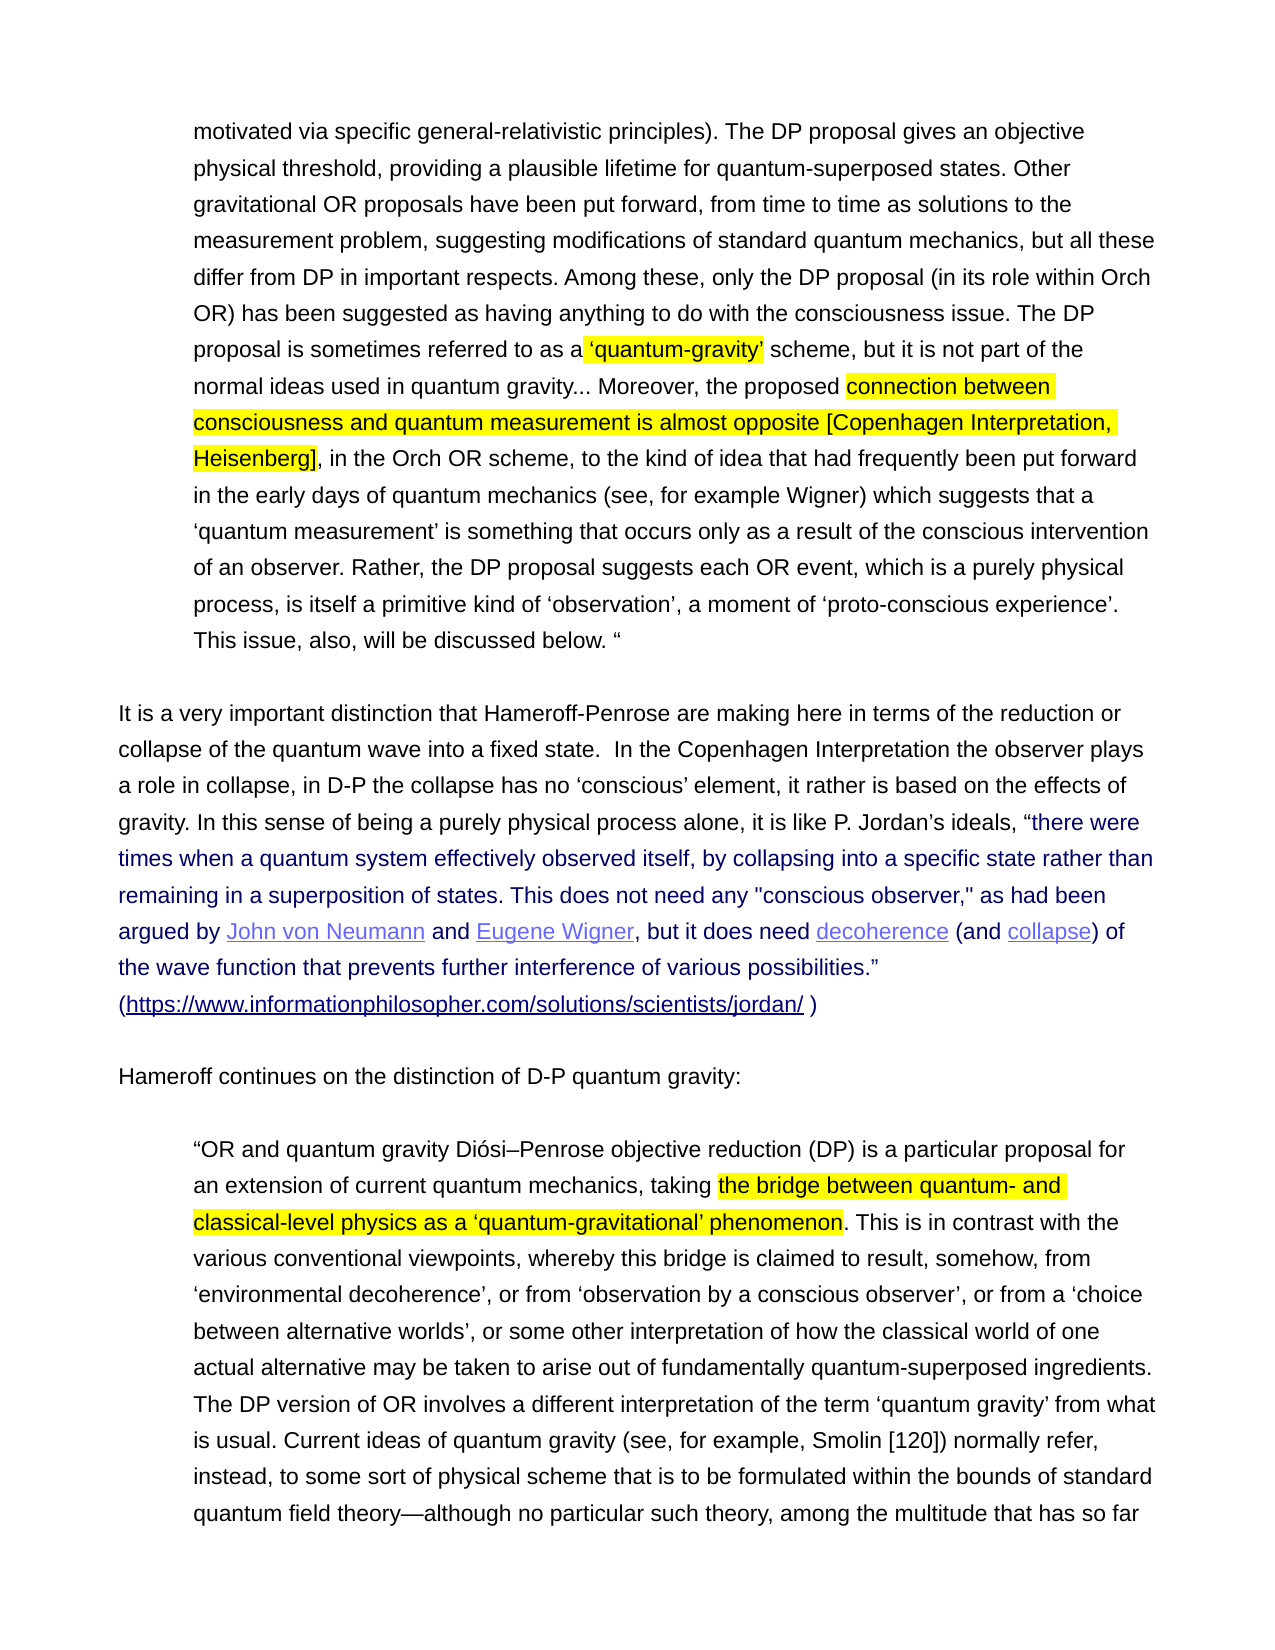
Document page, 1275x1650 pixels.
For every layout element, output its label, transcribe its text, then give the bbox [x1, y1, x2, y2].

text It is a very important distinction that Hameroff-Penrose are making here in terms of the reduction or collapse of the quantum wave into a fixed state. In the Copenhagen Interpretation the observer plays a role in collapse, in D-P the collapse has no ‘conscious’ element, it rather is based on the effects of gravity. In this sense of being a purely physical process alone, it is like P. Jordan’s ideals, “there were times when a quantum system effectively observed itself, by collapsing into a specific state rather than remaining in a superposition of states. This does not need any "conscious observer," as had been argued by John von Neumann and Eugene Wigner, but it does need decoherence (and collapse) of the wave function that prevents further interference of various possibilities.” (https://www.informationphilosopher.com/solutions/scientists/jordan/ ) [118, 700, 1157, 1017]
text Hameroff continues on the distinction of D-P quantum gravity: [118, 1063, 1157, 1090]
text “OR and quantum gravity Diósi–Penrose objective reduction (DP) is a particular proposal for an extension of current quantum mechanics, taking the bridge between quantum- and classical-level physics as a ‘quantum-gravitational’ phenomenon. This is in contrast with the various conventional viewpoints, whereby this bridge is claimed to result, somehow, from ‘environmental decoherence’, or from ‘observation by a conscious observer’, or from a ‘choice between alternative worlds’, or some other interpretation of how the classical world of one actual alternative may be taken to arise out of fundamentally quantum-superposed ingredients. The DP version of OR involves a different interpretation of the term ‘quantum gravity’ from what is usual. Current ideas of quantum gravity (see, for example, Smolin [120]) normally refer, instead, to some sort of physical scheme that is to be formulated within the bounds of standard quantum field theory—although no particular such theory, among the multitude that has so far [193, 1136, 1157, 1526]
text motivated via specific general-relativistic principles). The DP proposal gives an objective physical threshold, providing a plausible lifetime for quantum-superposed states. Other gravitational OR proposals have been put forward, from time to time as solutions to the measurement problem, suggesting modifications of standard quantum mechanics, but all these differ from DP in important respects. Among these, only the DP proposal (in its role within Orch OR) has been suggested as having anything to do with the consciousness issue. The DP proposal is sometimes referred to as a ‘quantum-gravity’ scheme, but it is not part of the normal ideas used in quantum gravity... Moreover, the proposed connection between consciousness and quantum measurement is almost opposite [Copenhagen Interpretation, Heisenberg], in the Orch OR scheme, to the kind of idea that had frequently been put forward in the early days of quantum mechanics (see, for example Wigner) which suggests that a ‘quantum measurement’ is something that occurs only as a result of the conscious intervention of an observer. Rather, the DP proposal suggests each OR event, which is a purely physical process, is itself a primitive kind of ‘observation’, a moment of ‘proto-conscious experience’. This issue, also, will be discussed below. “ [193, 118, 1157, 653]
